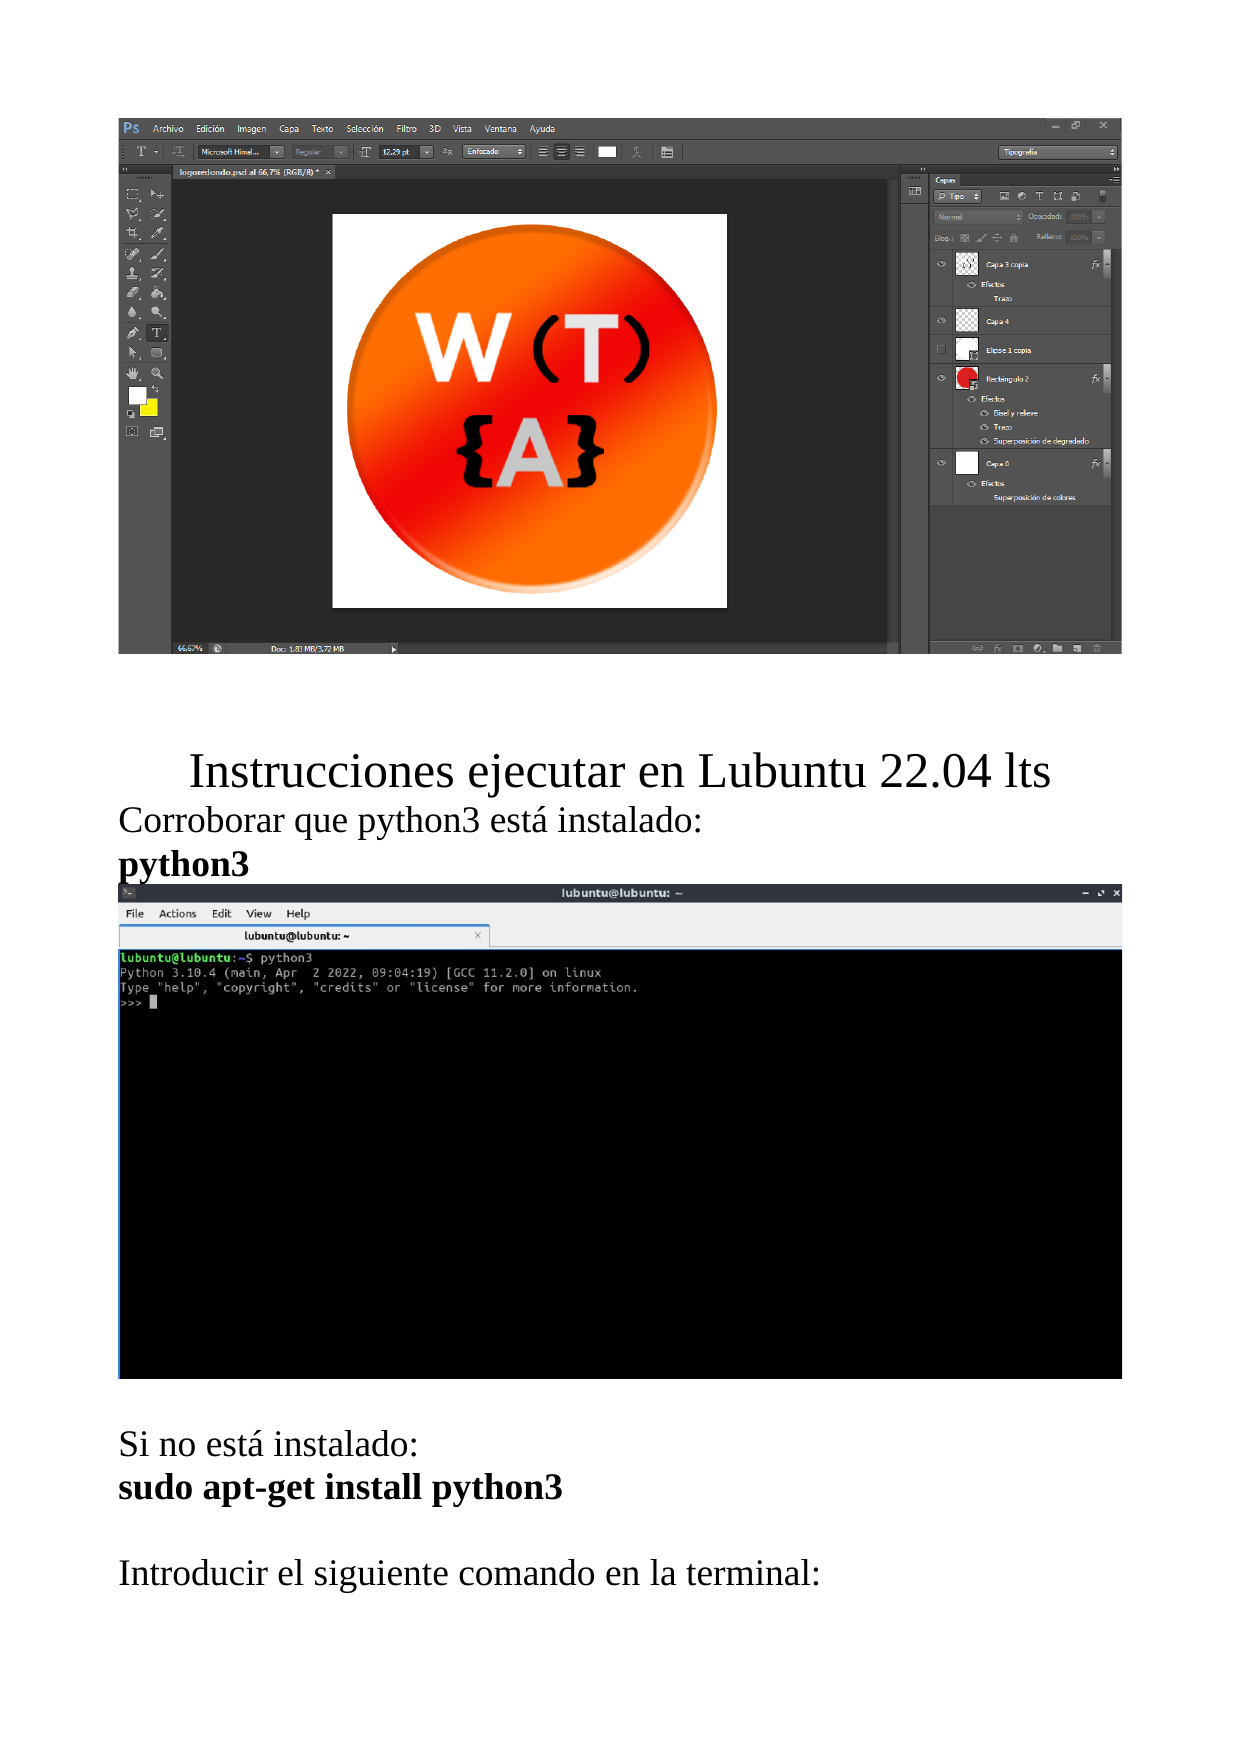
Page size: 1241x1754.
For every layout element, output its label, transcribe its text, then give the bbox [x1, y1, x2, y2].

text Instrucciones ejecutar en Lubuntu 22.04 lts [118, 740, 1122, 798]
text sudo apt-get install python3 [118, 1464, 1122, 1508]
text Introducir el siguiente comando en la terminal: [118, 1551, 1122, 1594]
text Corroborar que python3 está instalado: [118, 798, 1122, 841]
text python3 [118, 841, 1122, 884]
text Si no está instalado: [118, 1421, 1122, 1464]
